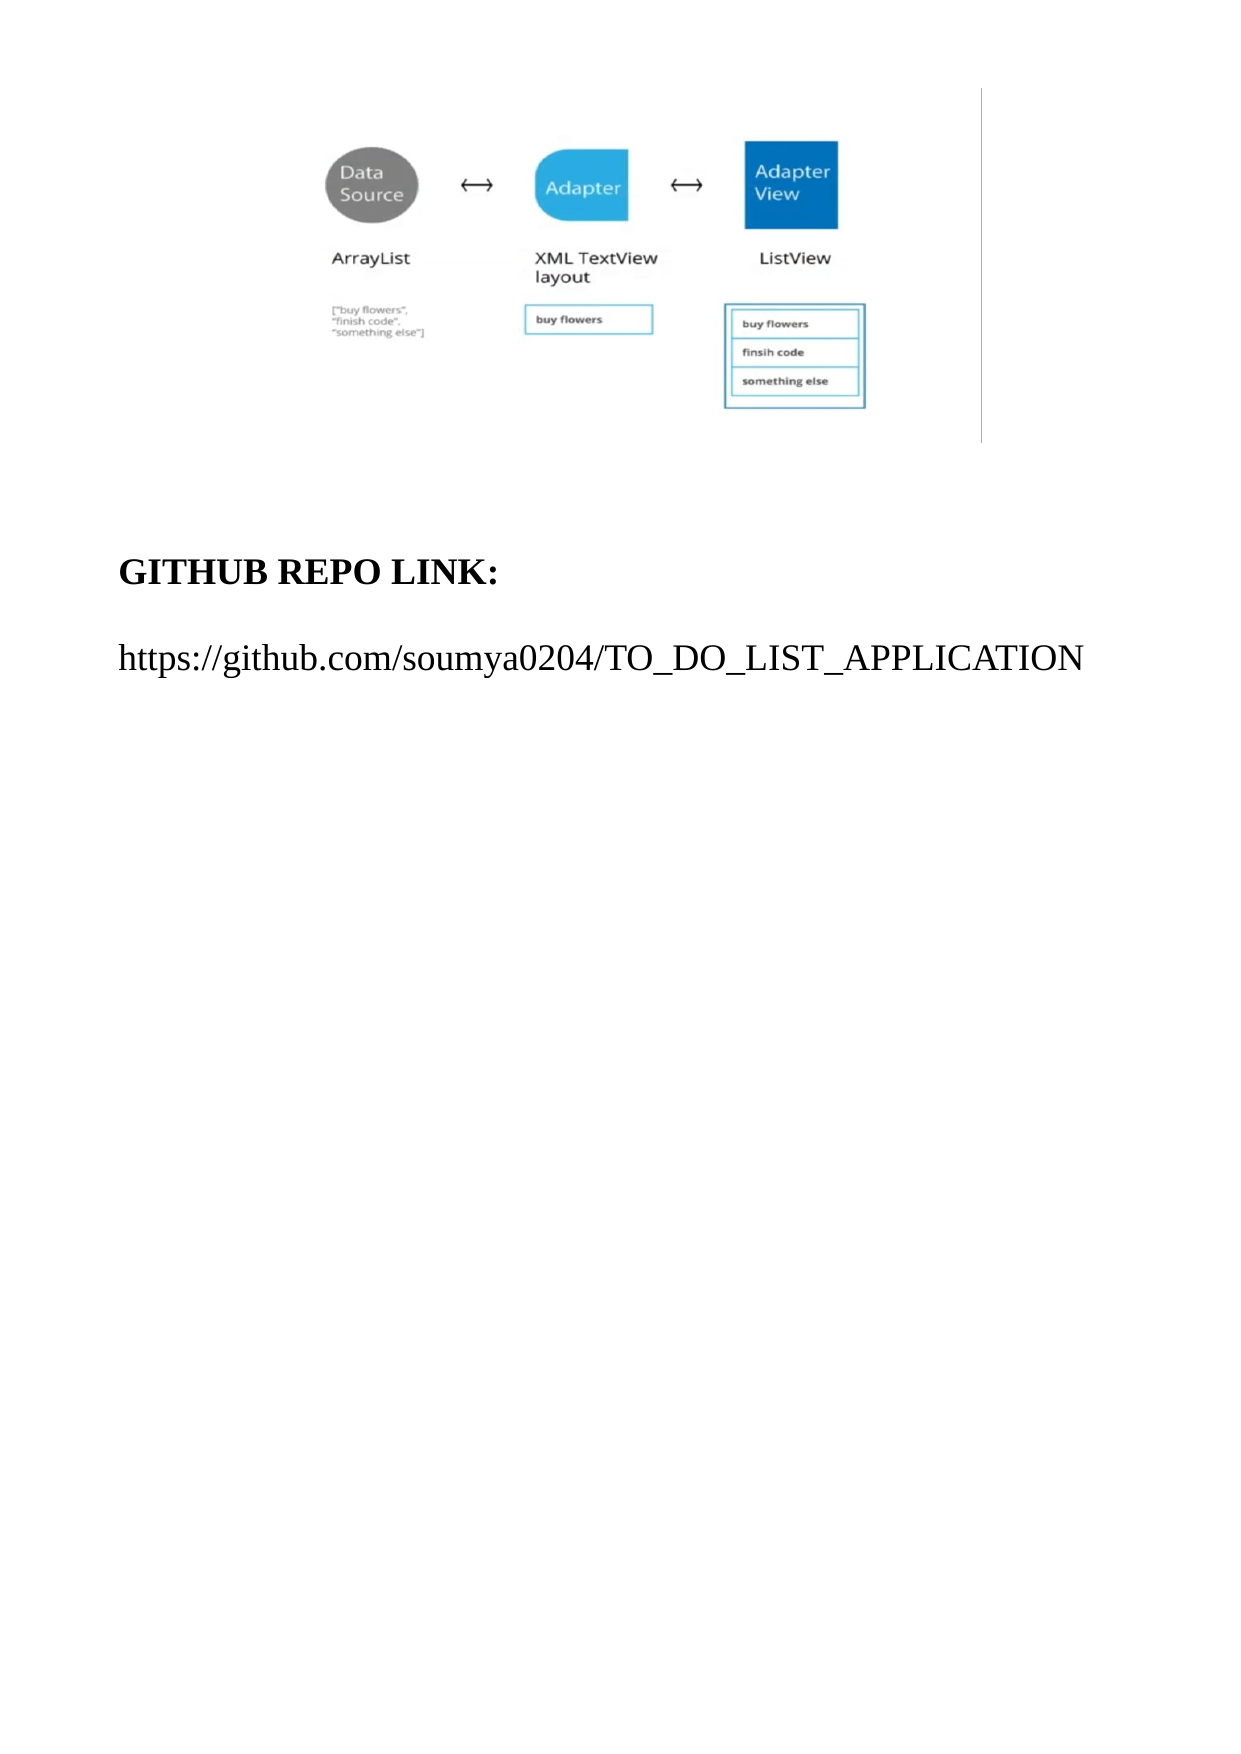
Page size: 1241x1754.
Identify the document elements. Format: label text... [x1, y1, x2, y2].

picture [222, 88, 982, 443]
text https://github.com/soumya0204/TO_DO_LIST_APPLICATION [118, 636, 1122, 679]
text GITHUB REPO LINK: [118, 549, 1122, 592]
